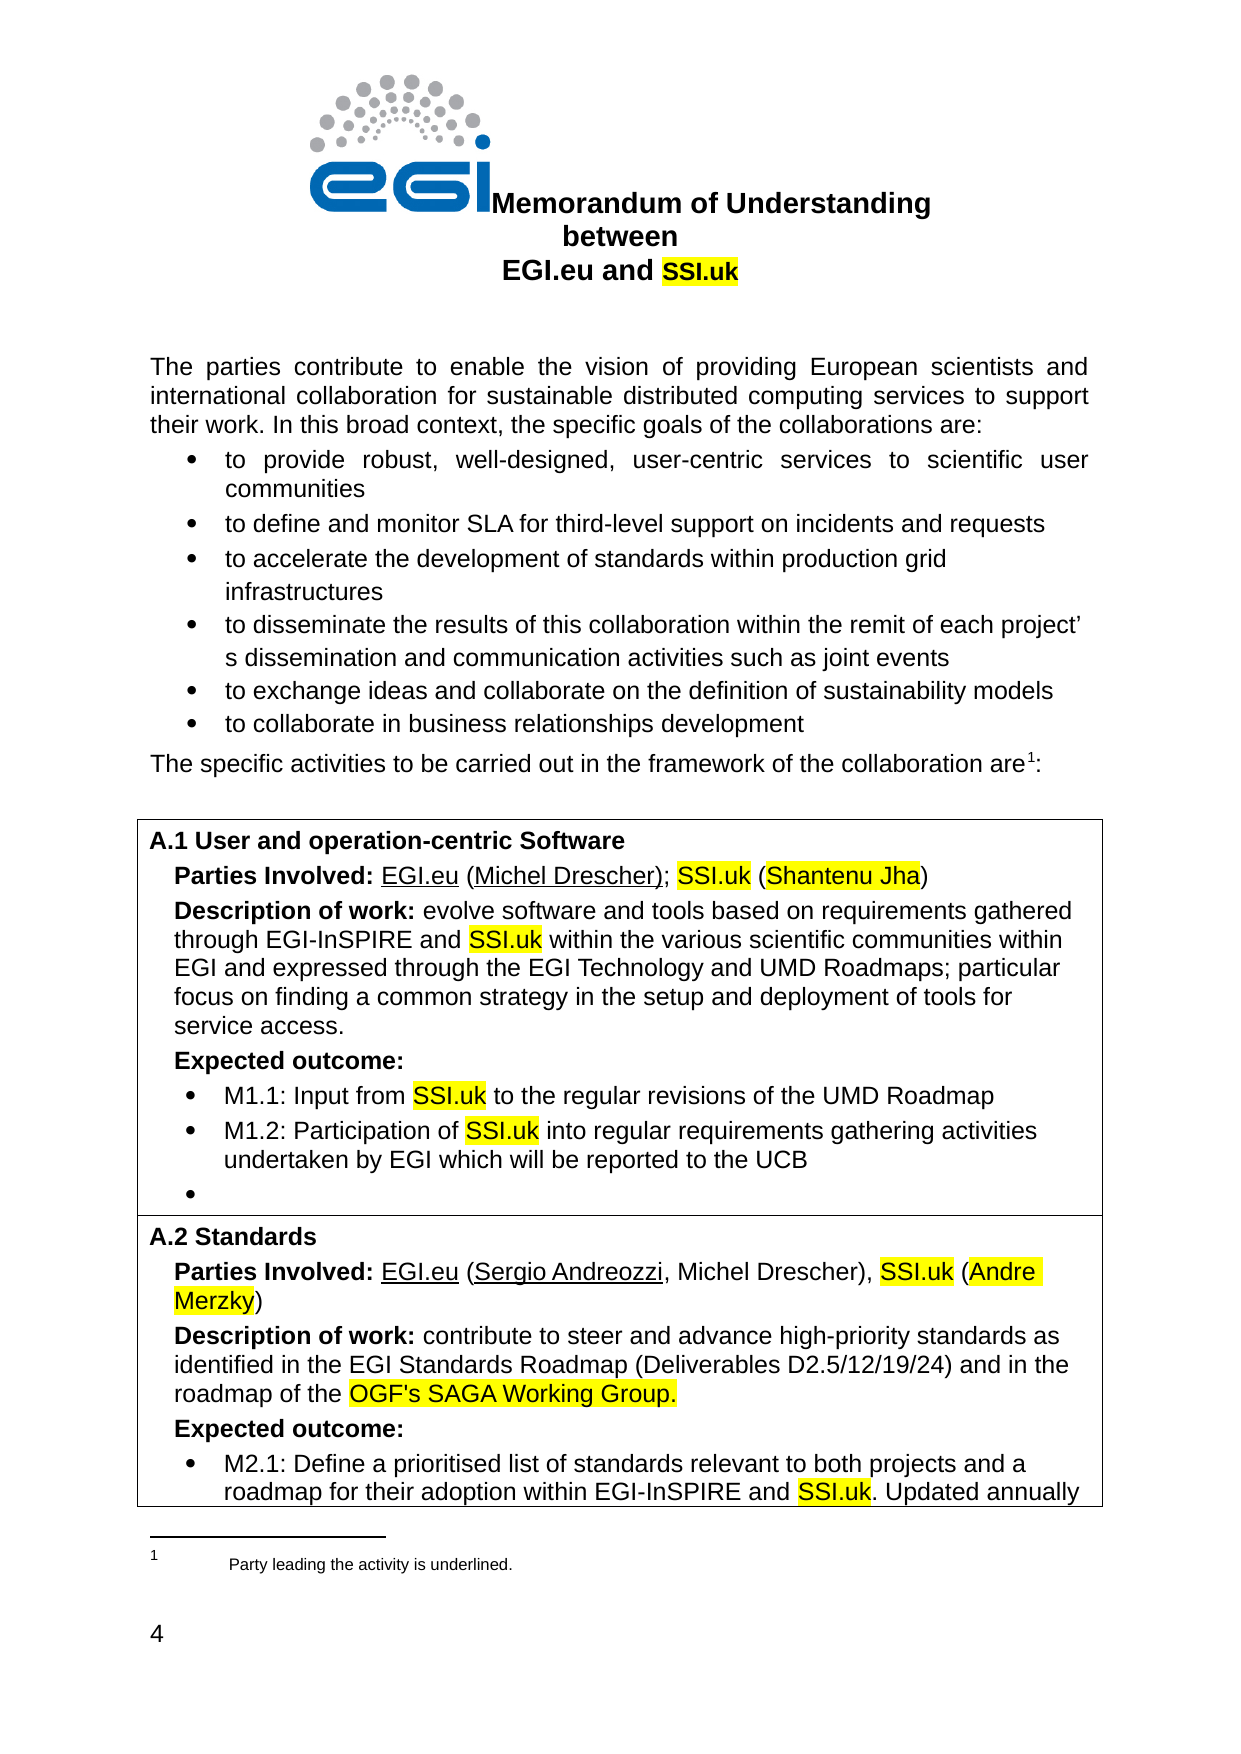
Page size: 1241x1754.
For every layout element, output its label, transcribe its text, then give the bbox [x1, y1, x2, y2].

list to collaborate in business relationships development [187, 709, 1090, 738]
table_header A.1 User and operation-centric Software Parties Involved: EGI.eu (Michel Drescher); SSI.uk (Shantenu Jha) Description of work: evolve software and tools based on requirements gathered through EGI-InSPIRE and SSI.uk within the various scientific communities within EGI and expressed through the EGI Technology and UMD Roadmaps; particular focus on finding a common strategy in the setup and deployment of tools for service access. Expected outcome: M1.1: Input from SSI.uk to the regular revisions of the UMD Roadmap M1.2: Participation of SSI.uk into regular requirements gathering activities undertaken by EGI which will be reported to the UCB [138, 820, 1102, 1215]
list to disseminate the results of this collaboration within the remit of each project’ s dissemination and communication activities such as joint events [187, 610, 1090, 672]
table_cell A.2 Standards Parties Involved: EGI.eu (Sergio Andreozzi, Michel Drescher), SSI.uk (Andre Merzky) Description of work: contribute to steer and advance high-priority standards as identified in the EGI Standards Roadmap (Deliverables D2.5/12/19/24) and in the roadmap of the OGF's SAGA Working Group. Expected outcome: M2.1: Define a prioritised list of standards relevant to both projects and a roadmap for their adoption within EGI-InSPIRE and SSI.uk. Updated annually for inclusion in EGI-InSPIRE Standards Roadmap and OGF's SAGA Working Group roadmap M2.2: Release of software components supporting standards based interfaces and their deployment into production [138, 1216, 1102, 1506]
list to exchange ideas and collaborate on the definition of sustainability models [187, 676, 1090, 705]
list to provide robust, well-designed, user-centric services to scientific user communities [187, 445, 1090, 502]
list to define and monitor SLA for third-level support on incidents and requests [187, 509, 1090, 538]
picture [308, 73, 492, 214]
text The parties contribute to enable the vision of providing European scientists and international collaboration for sustainable distributed computing services to support their work. In this broad context, the specific goals of the collaborations are: [150, 352, 1090, 439]
text The specific activities to be carried out in the framework of the collaboration are: [150, 749, 1090, 777]
list to accelerate the development of standards within production grid infrastructures [187, 544, 1090, 606]
text Party leading the activity is underlined. [150, 1547, 1090, 1576]
